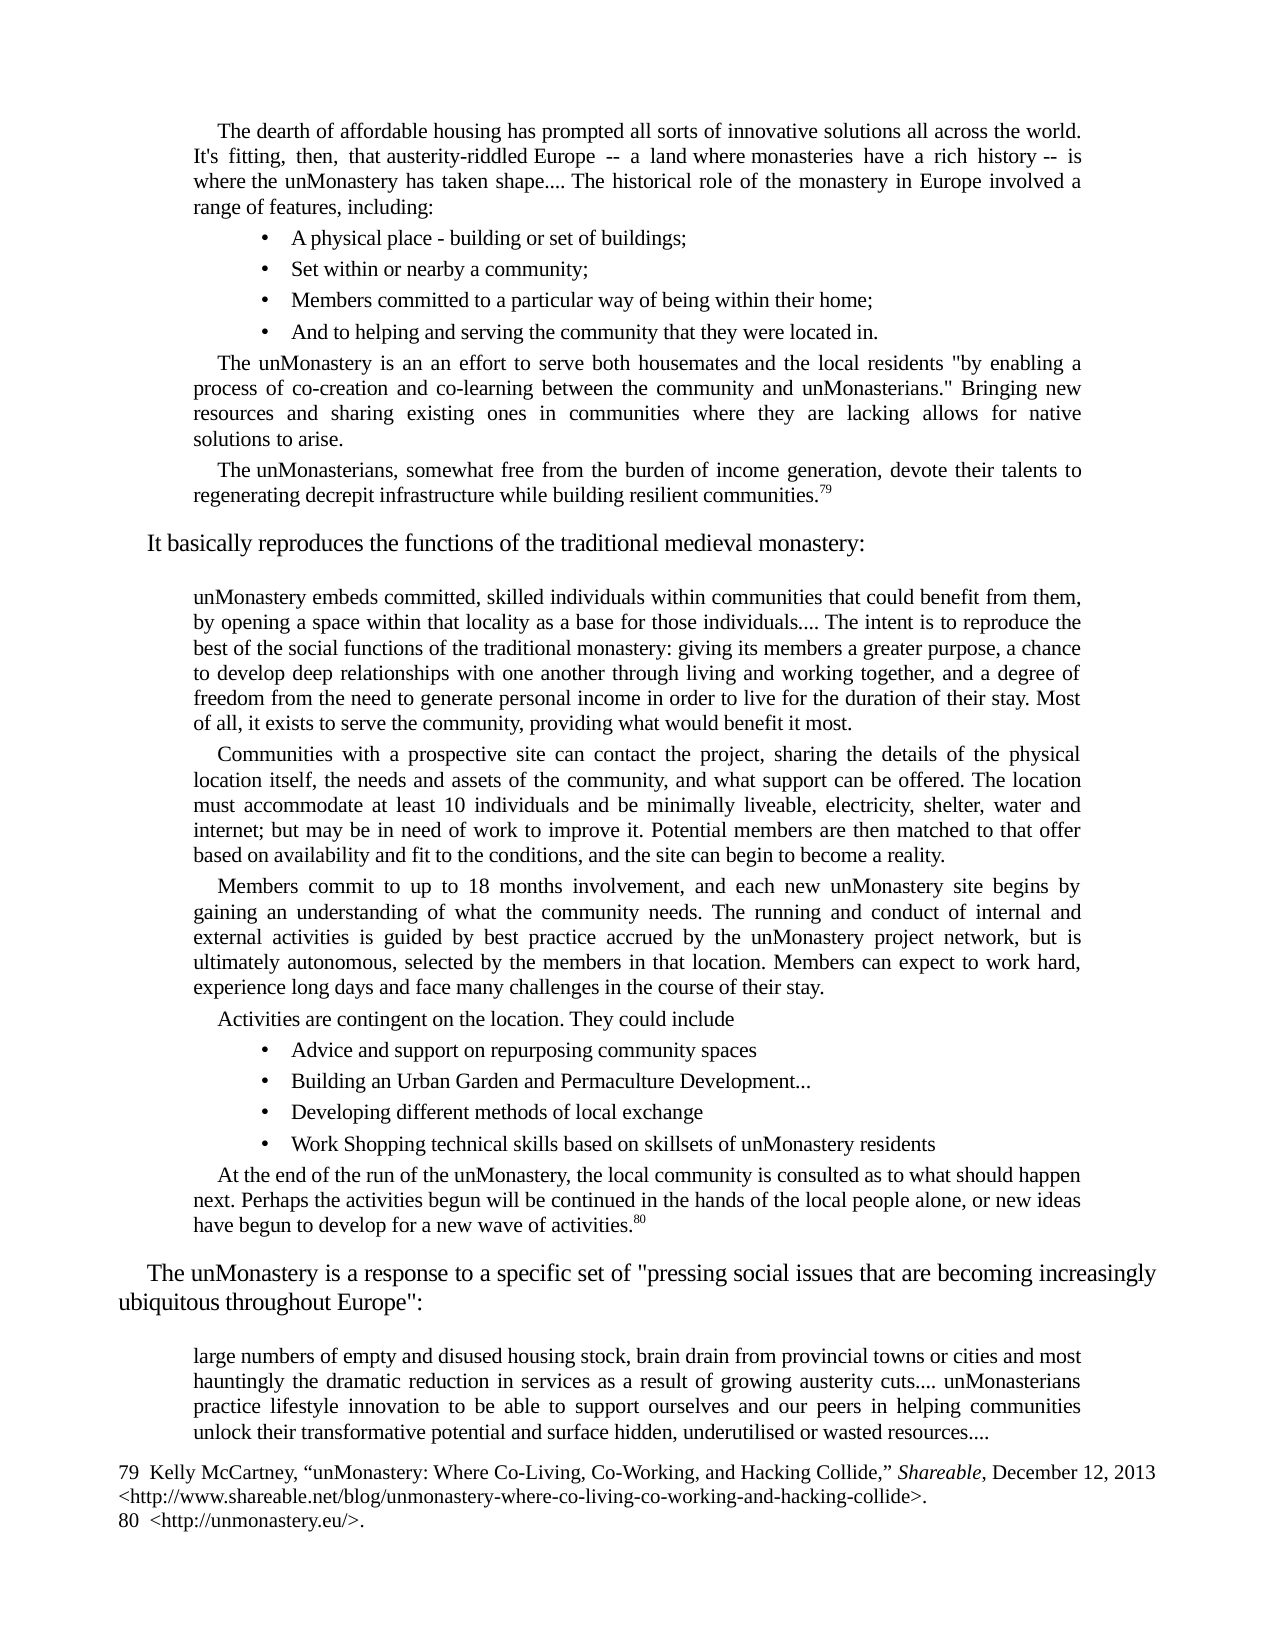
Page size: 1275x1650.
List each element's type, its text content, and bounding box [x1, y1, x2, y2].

text The unMonastery is an an effort to serve both housemates and the local residents "by enabling a process of co-creation and co-learning between the community and unMonasterians." Bringing new resources and sharing existing ones in communities where they are lacking allows for native solutions to arise. [193, 350, 1082, 451]
list Members committed to a particular way of being within their home; [237, 287, 1082, 313]
text unMonastery embeds committed, skilled individuals within communities that could benefit from them, by opening a space within that locality as a base for those individuals.... The intent is to reproduce the best of the social functions of the traditional monastery: giving its members a greater purpose, a chance to develop deep relationships with one another through living and working together, and a degree of freedom from the need to generate personal income in order to live for the duration of their stay. Most of all, it exists to serve the community, providing what would benefit it most. [193, 584, 1082, 735]
text large numbers of empty and disused housing stock, brain drain from provincial towns or cities and most hauntingly the dramatic reduction in services as a result of growing austerity cuts.... unMonasterians practice lifestyle innovation to be able to support ourselves and our peers in helping communities unlock their transformative potential and surface hidden, underutilised or wasted resources.... [193, 1343, 1082, 1444]
text The dearth of affordable housing has prompted all sorts of innovative solutions all across the world. It's fitting, then, that austerity-riddled Europe -- a land where monasteries have a rich history -- is where the unMonastery has taken shape.... The historical role of the monastery in Europe involved a range of features, including: [193, 118, 1082, 219]
list Set within or nearby a community; [237, 256, 1082, 281]
list Developing different methods of local exchange [237, 1099, 1082, 1124]
text <http://unmonastery.eu/>. [118, 1508, 1157, 1532]
text At the end of the run of the unMonastery, the local community is consulted as to what should happen next. Perhaps the activities begun will be continued in the hands of the local people alone, or new ideas have begun to develop for a new wave of activities. [193, 1162, 1082, 1237]
list Work Shopping technical skills based on skillsets of unMonastery residents [237, 1131, 1082, 1156]
list A physical place - building or set of buildings; [237, 225, 1082, 250]
text Communities with a prospective site can contact the project, sharing the details of the physical location itself, the needs and assets of the community, and what support can be offered. The location must accommodate at least 10 individuals and be minimally liveable, electricity, shelter, water and internet; but may be in need of work to improve it. Potential members are then matched to that offer based on availability and fit to the conditions, and the site can begin to become a reality. [193, 741, 1082, 867]
text The unMonastery is a response to a specific set of "pressing social issues that are becoming increasingly ubiquitous throughout Europe": [118, 1258, 1157, 1316]
text It basically reproduces the functions of the traditional medieval monastery: [118, 528, 1157, 557]
text Activities are contingent on the location. They could include [193, 1006, 1082, 1031]
text The unMonasterians, somewhat free from the burden of income generation, devote their talents to regenerating decrepit infrastructure while building resilient communities. [193, 457, 1082, 507]
list And to helping and serving the community that they were located in. [237, 319, 1082, 344]
text Kelly McCartney, “unMonastery: Where Co-Living, Co-Working, and Hacking Collide,” Shareable, December 12, 2013 <http://www.shareable.net/blog/unmonastery-where-co-living-co-working-and-hacking-collide>. [118, 1460, 1157, 1508]
list Building an Urban Garden and Permaculture Development... [237, 1068, 1082, 1093]
text Members commit to up to 18 months involvement, and each new unMonastery site begins by gaining an understanding of what the community needs. The running and conduct of internal and external activities is guided by best practice accrued by the unMonastery project network, but is ultimately autonomous, selected by the members in that location. Members can expect to work hard, experience long days and face many challenges in the course of their stay. [193, 873, 1082, 999]
list Advice and support on repurposing community spaces [237, 1037, 1082, 1062]
